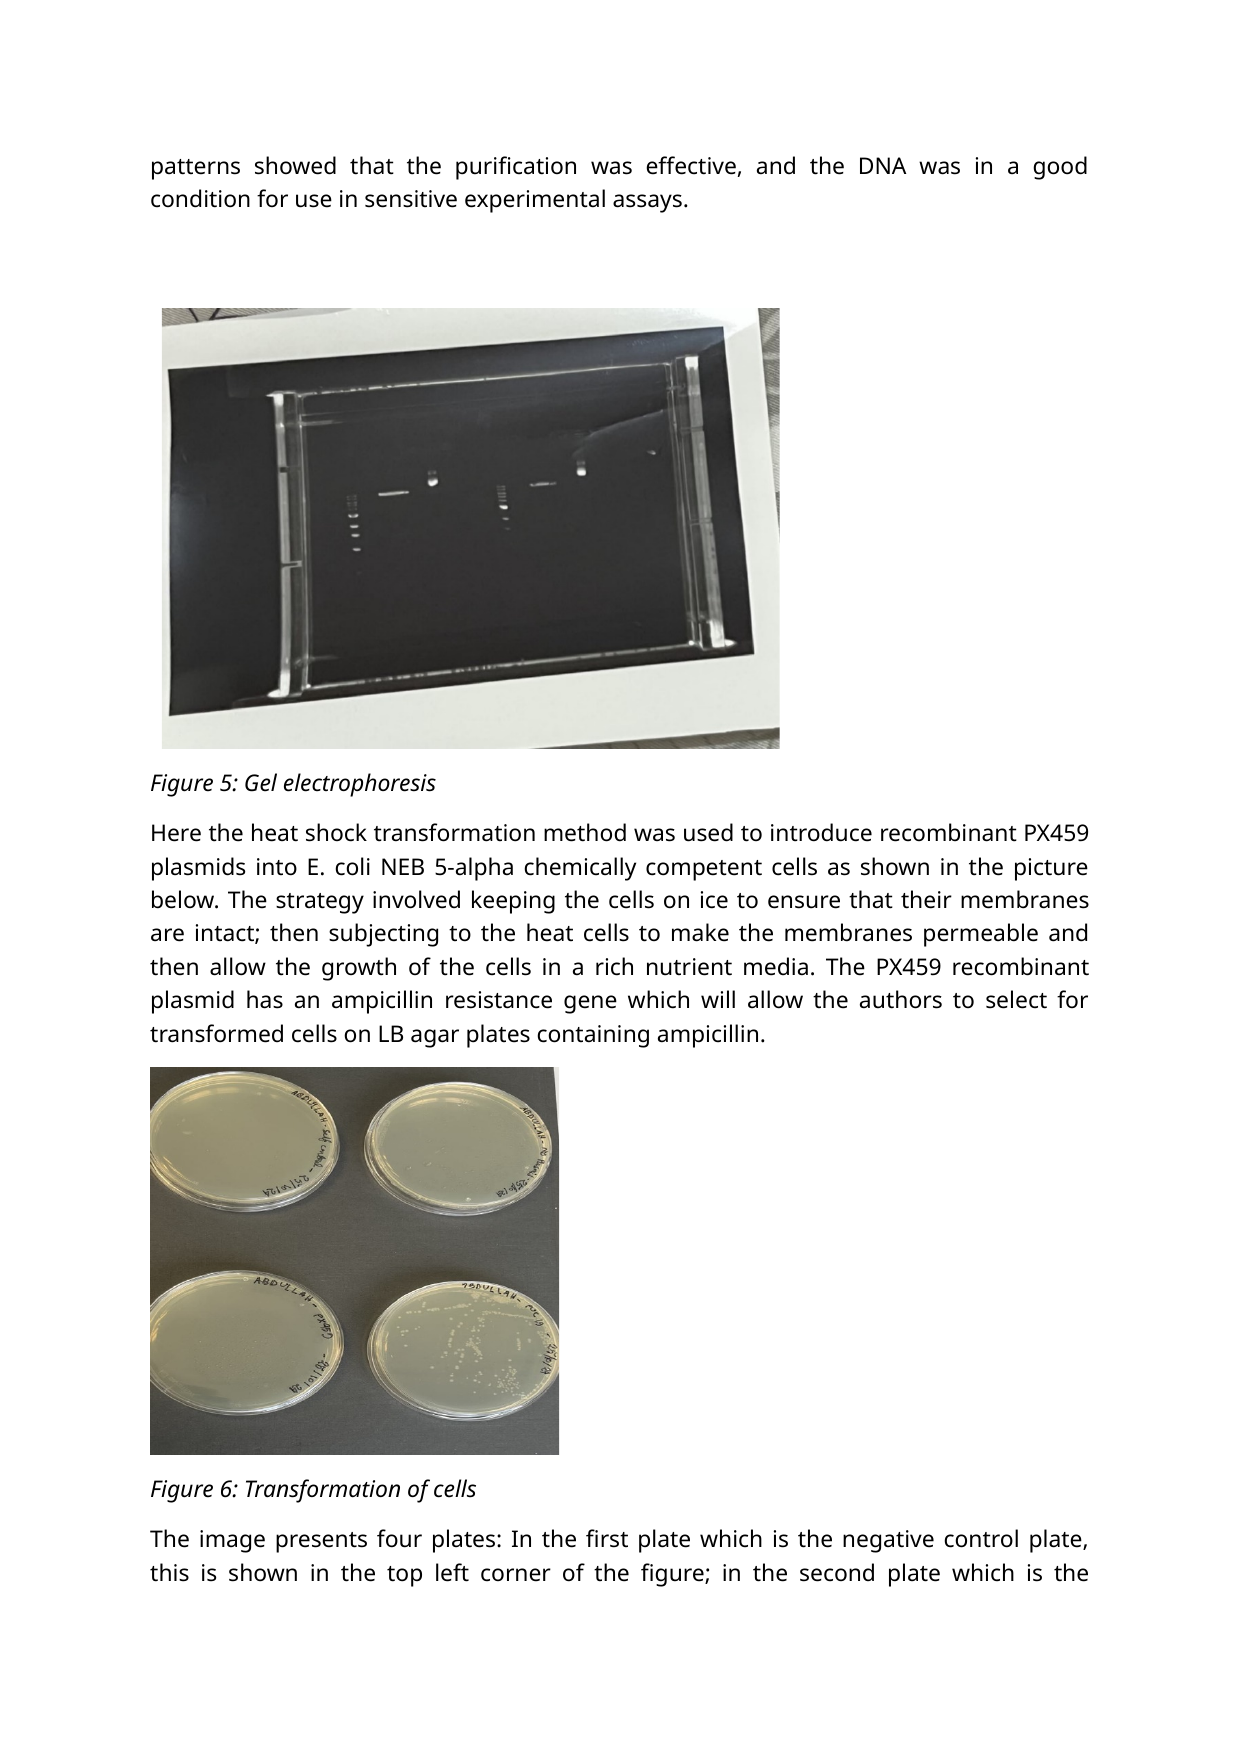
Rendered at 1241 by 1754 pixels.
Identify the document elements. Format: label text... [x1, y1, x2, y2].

text patterns showed that the purification was effective, and the DNA was in a good condition for use in sensitive experimental assays. [150, 150, 1090, 215]
text The image presents four plates: In the first plate which is the negative control plate, this is shown in the top left corner of the figure; in the second plate which is the [150, 1523, 1090, 1588]
text Figure 6: Transformation of cells [150, 1473, 1090, 1504]
text Figure 5: Gel electrophoresis [150, 767, 1090, 798]
text Here the heat shock transformation method was used to introduce recombinant PX459 plasmids into E. coli NEB 5-alpha chemically competent cells as shown in the picture below. The strategy involved keeping the cells on ice to ensure that their membranes are intact; then subjecting to the heat cells to make the membranes permeable and then allow the growth of the cells in a rich nutrient media. The PX459 recombinant plasmid has an ampicillin resistance gene which will allow the authors to select for transformed cells on LB agar plates containing ampicillin. [150, 817, 1090, 1049]
